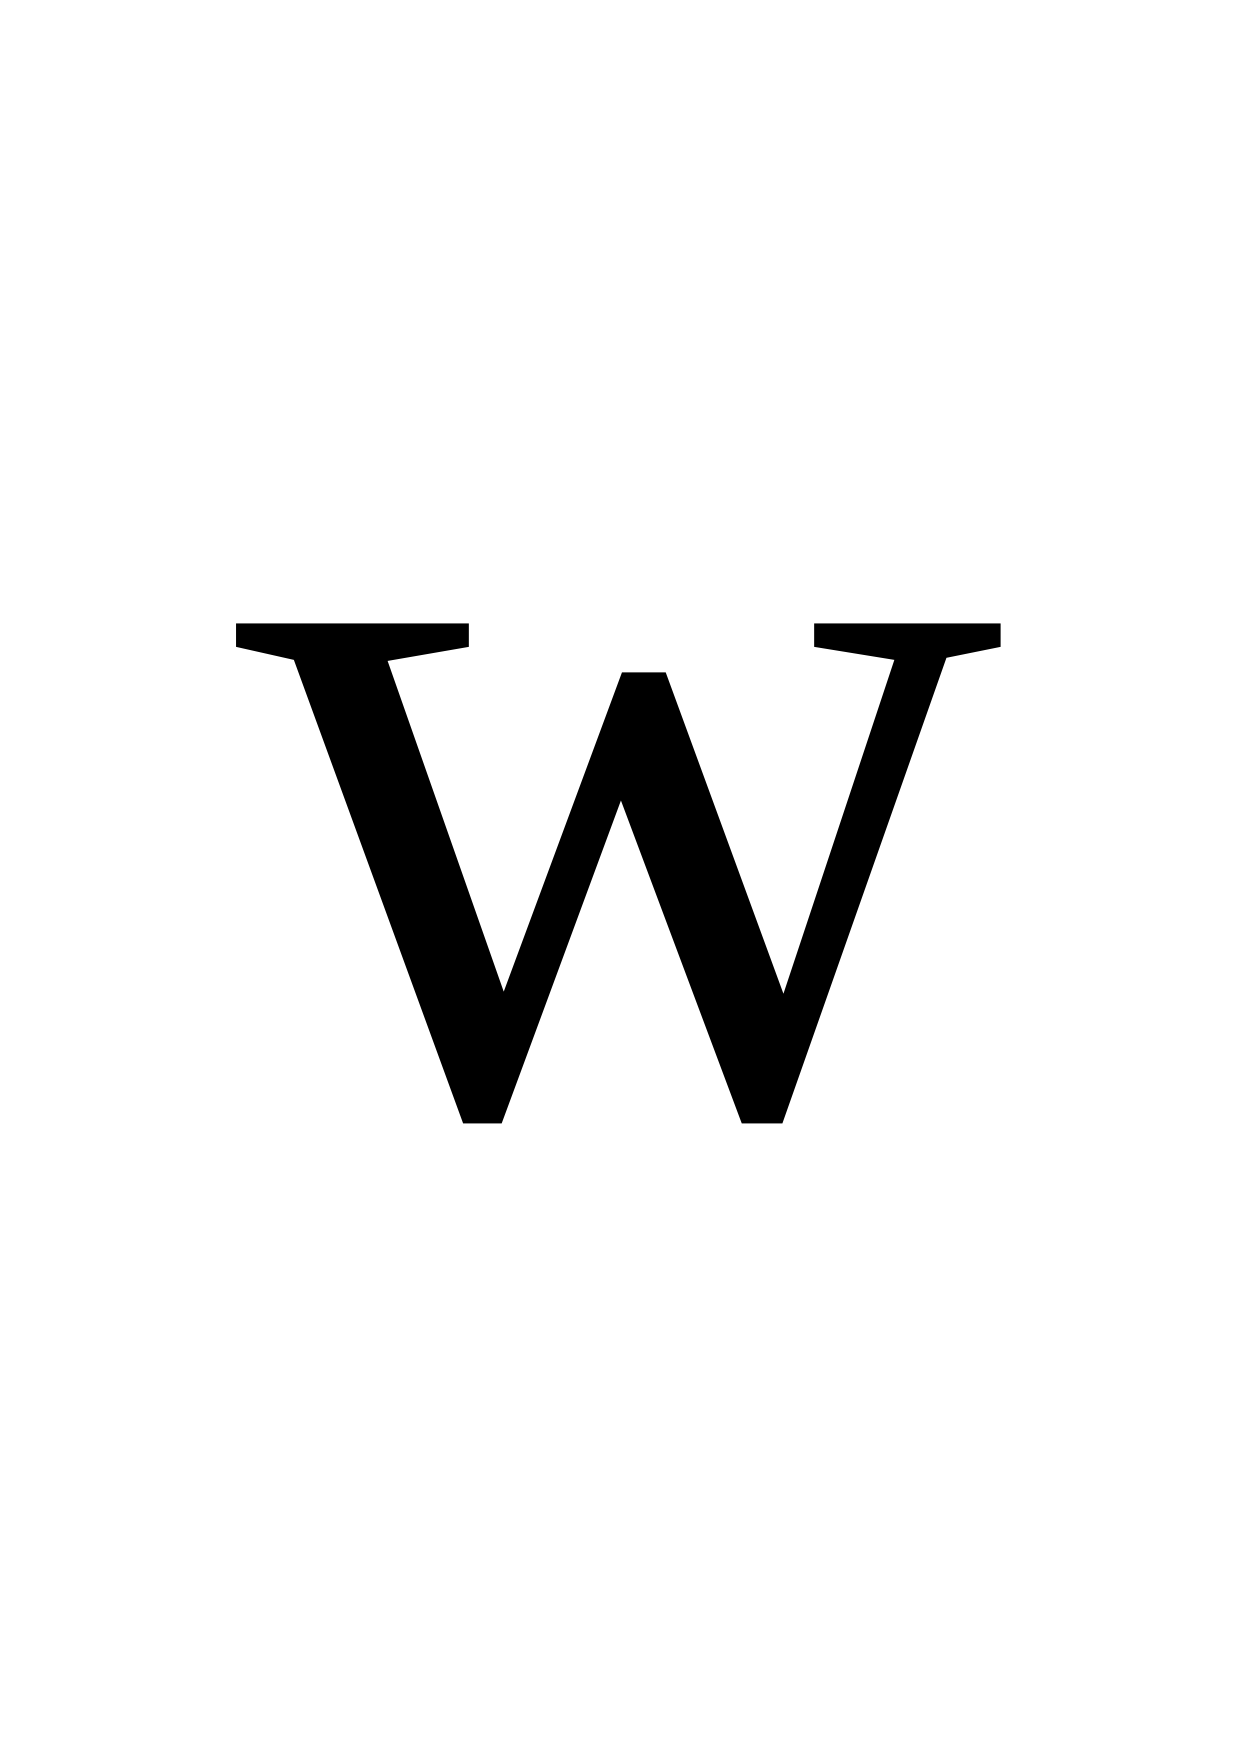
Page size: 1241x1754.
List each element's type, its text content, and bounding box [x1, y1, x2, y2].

text w [118, 118, 1122, 1345]
